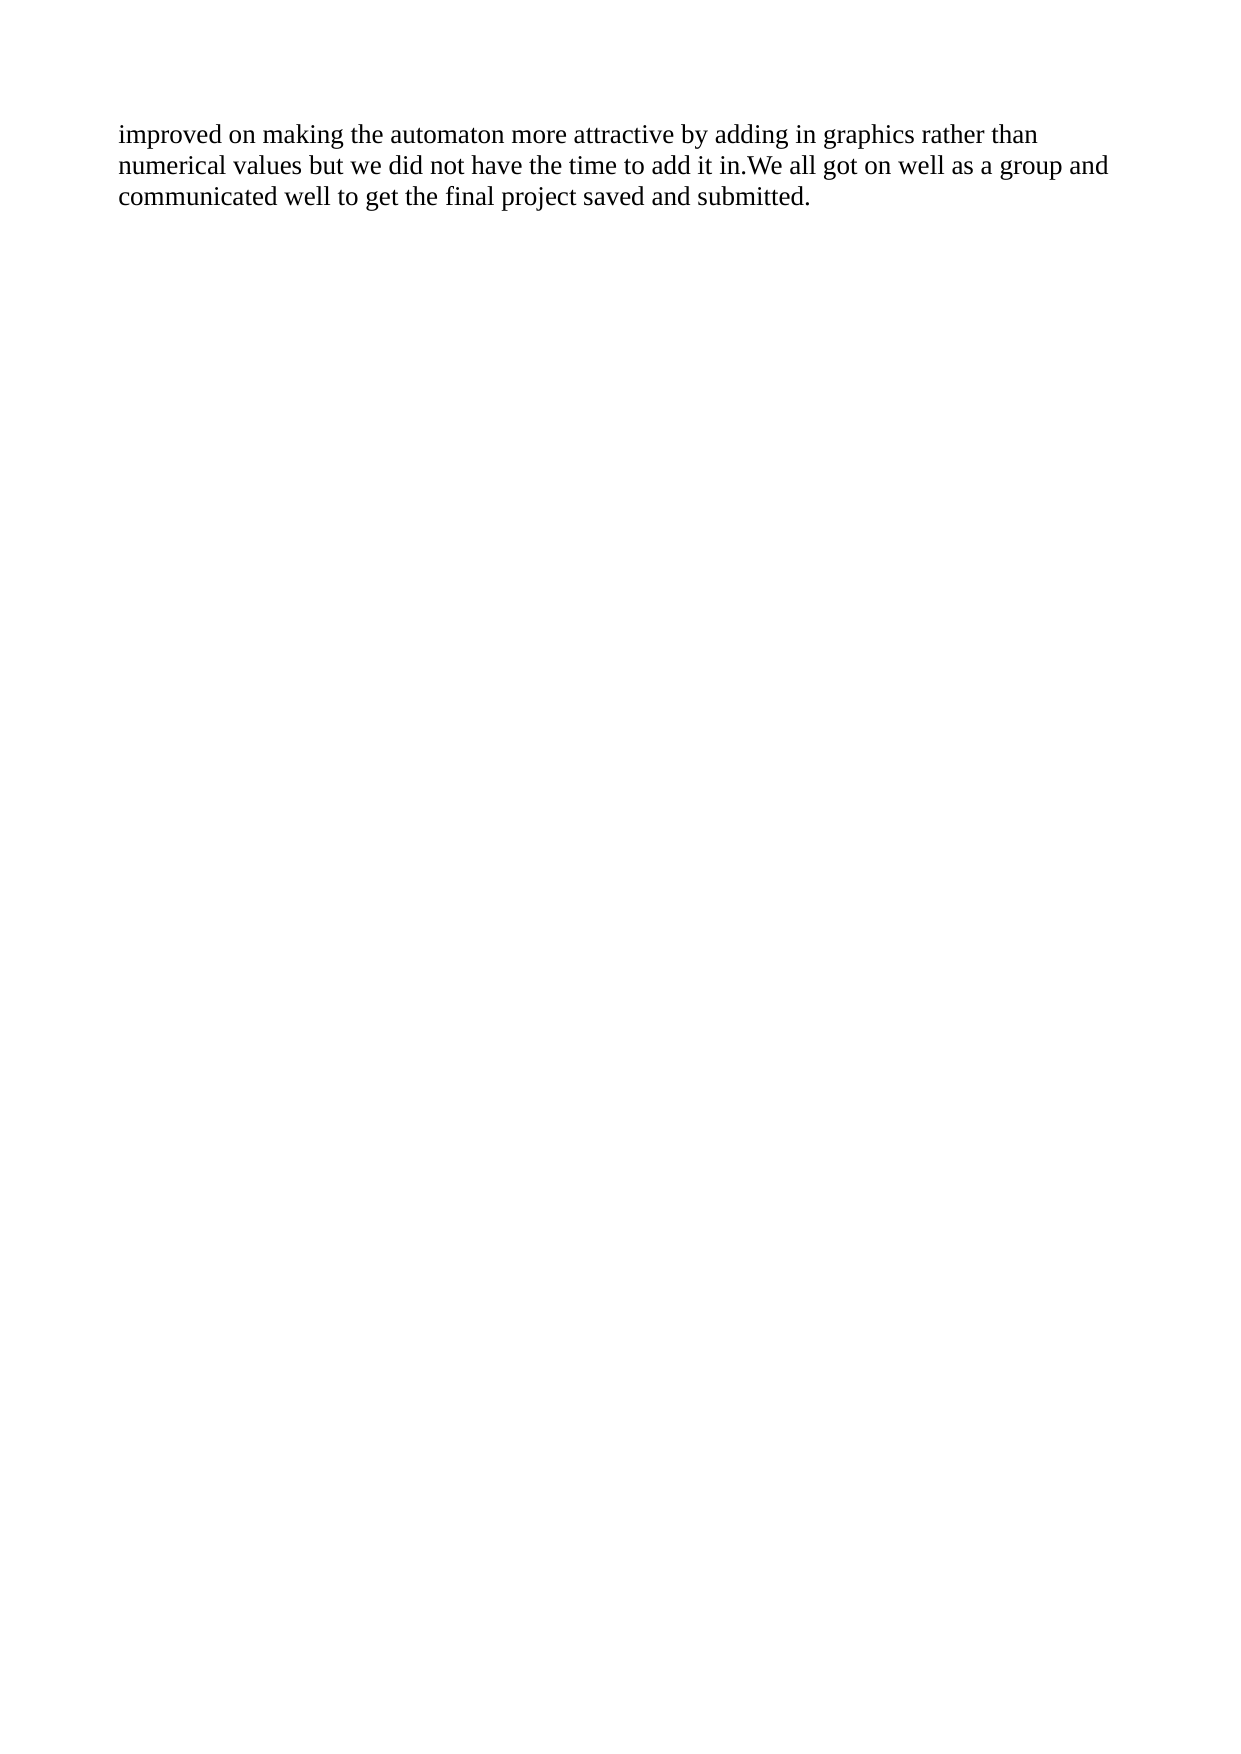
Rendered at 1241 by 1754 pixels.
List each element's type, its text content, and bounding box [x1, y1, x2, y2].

text improved on making the automaton more attractive by adding in graphics rather than numerical values but we did not have the time to add it in.We all got on well as a group and communicated well to get the final project saved and submitted. [118, 118, 1122, 212]
